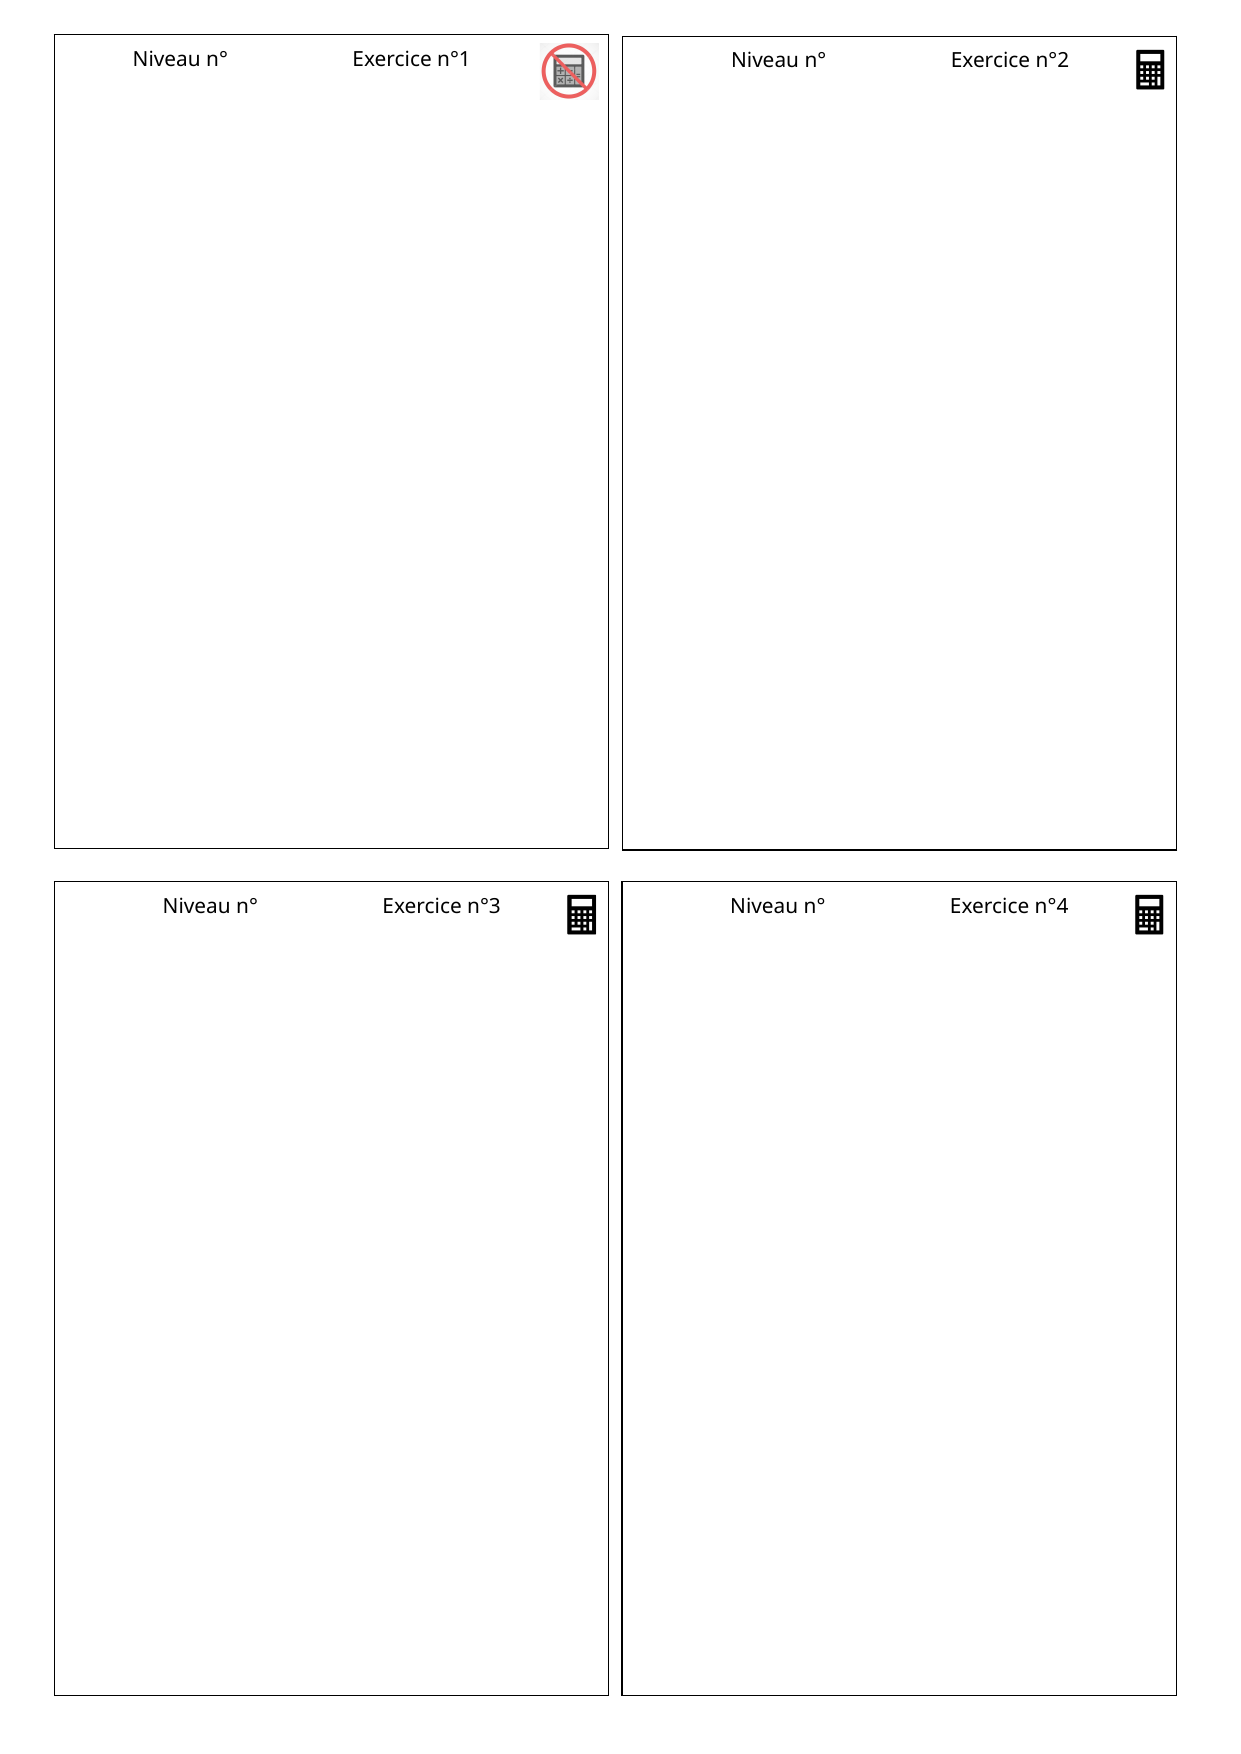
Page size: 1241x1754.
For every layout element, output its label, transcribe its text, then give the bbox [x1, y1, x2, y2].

text Niveau n° Exercice n°4 [631, 891, 1167, 919]
picture [1134, 894, 1164, 935]
picture [566, 894, 597, 935]
picture [1135, 49, 1165, 90]
text Niveau n° Exercice n°3 [64, 891, 599, 919]
text Niveau n° Exercice n°1 [63, 44, 539, 72]
text Niveau n° Exercice n°2 [632, 46, 1167, 74]
picture [539, 43, 599, 100]
